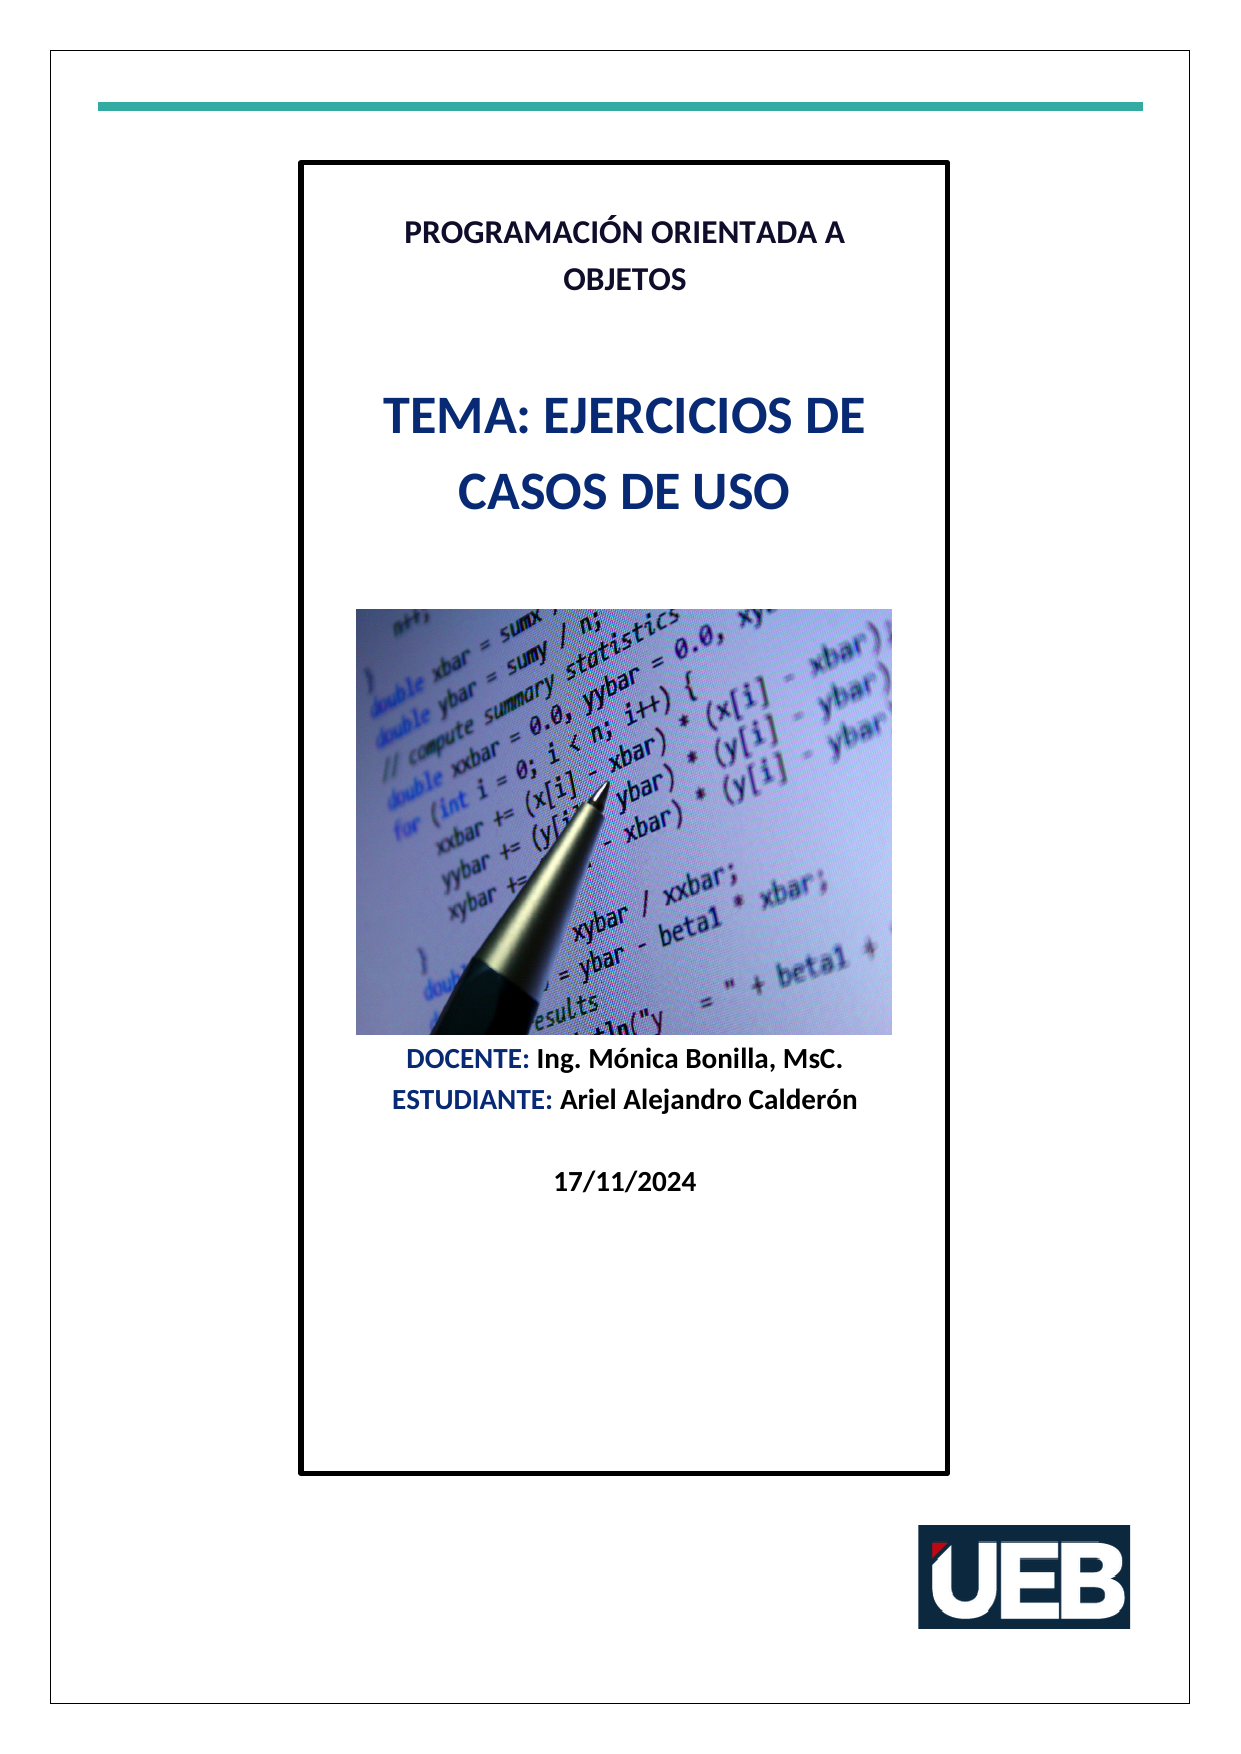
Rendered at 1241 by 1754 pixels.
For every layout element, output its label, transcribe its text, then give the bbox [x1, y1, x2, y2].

text 17/11/2024 [356, 1163, 893, 1198]
text TEMA: EJERCICIOS DE CASOS DE USO [356, 381, 893, 523]
picture [918, 1525, 1131, 1629]
text DOCENTE: Ing. Mónica Bonilla, MsC. [356, 691, 893, 1076]
picture [356, 609, 892, 1035]
text ESTUDIANTE: Ariel Alejandro Calderón [356, 1081, 893, 1117]
text Programación Orientada a Objetos [356, 212, 893, 299]
